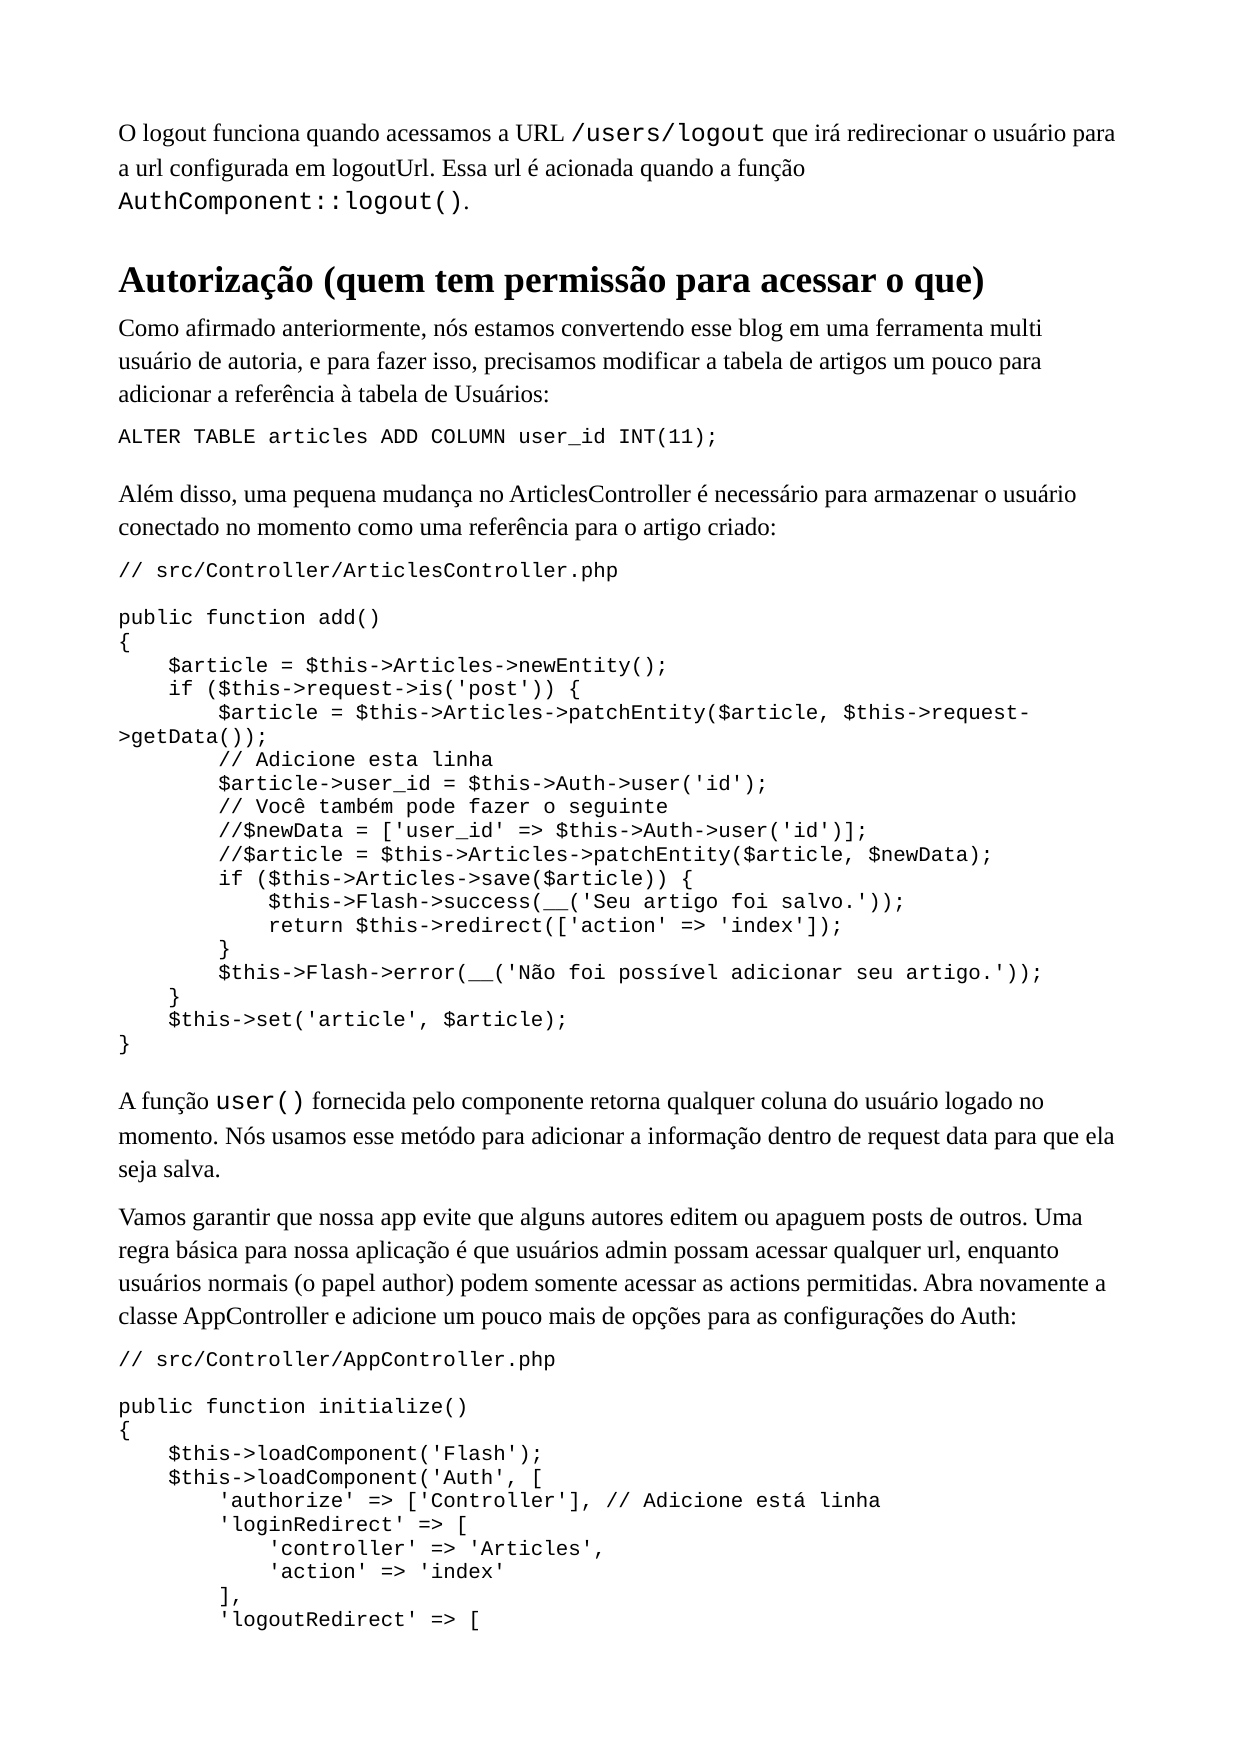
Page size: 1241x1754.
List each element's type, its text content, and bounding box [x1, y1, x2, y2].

text { [118, 1419, 1122, 1443]
text $this->Flash->success(__('Seu artigo foi salvo.')); [118, 891, 1122, 915]
text $article = $this->Articles->newEntity(); [118, 655, 1122, 678]
text ALTER TABLE articles ADD COLUMN user_id INT(11); [118, 426, 1122, 450]
text 'authorize' => ['Controller'], // Adicione está linha [118, 1490, 1122, 1514]
text public function initialize() [118, 1396, 1122, 1419]
text ], [118, 1585, 1122, 1609]
text Vamos garantir que nossa app evite que alguns autores editem ou apaguem posts de outros. Uma regra básica para nossa aplicação é que usuários admin possam acessar qualquer url, enquanto usuários normais (o papel author) podem somente acessar as actions permitidas. Abra novamente a classe AppController e adicione um pouco mais de opções para as configurações do Auth: [118, 1202, 1122, 1330]
text } [118, 986, 1122, 1009]
text // Você também pode fazer o seguinte [118, 797, 1122, 820]
subtitle Autorização (quem tem permissão para acessar o que) [118, 257, 1122, 300]
text O logout funciona quando acessamos a URL /users/logout que irá redirecionar o usuário para a url configurada em logoutUrl. Essa url é acionada quando a função AuthComponent::logout(). [118, 118, 1122, 217]
text // src/Controller/AppController.php [118, 1348, 1122, 1372]
text $this->loadComponent('Auth', [ [118, 1467, 1122, 1490]
text Além disso, uma pequena mudança no ArticlesController é necessário para armazenar o usuário conectado no momento como uma referência para o artigo criado: [118, 479, 1122, 541]
text A função user() fornecida pelo componente retorna qualquer coluna do usuário logado no momento. Nós usamos esse metódo para adicionar a informação dentro de request data para que ela seja salva. [118, 1086, 1122, 1183]
text $article->user_id = $this->Auth->user('id'); [118, 773, 1122, 797]
text $this->Flash->error(__('Não foi possível adicionar seu artigo.')); [118, 962, 1122, 986]
text 'loginRedirect' => [ [118, 1514, 1122, 1538]
text //$article = $this->Articles->patchEntity($article, $newData); [118, 844, 1122, 867]
text //$newData = ['user_id' => $this->Auth->user('id')]; [118, 820, 1122, 844]
text } [118, 938, 1122, 962]
text $article = $this->Articles->patchEntity($article, $this->request->getData()); [118, 702, 1122, 749]
text Como afirmado anteriormente, nós estamos convertendo esse blog em uma ferramenta multi usuário de autoria, e para fazer isso, precisamos modificar a tabela de artigos um pouco para adicionar a referência à tabela de Usuários: [118, 313, 1122, 407]
text public function add() [118, 607, 1122, 631]
text { [118, 631, 1122, 655]
text // src/Controller/ArticlesController.php [118, 560, 1122, 584]
text return $this->redirect(['action' => 'index']); [118, 915, 1122, 938]
text 'action' => 'index' [118, 1561, 1122, 1585]
text 'controller' => 'Articles', [118, 1538, 1122, 1561]
text } [118, 1033, 1122, 1057]
text if ($this->request->is('post')) { [118, 678, 1122, 702]
text $this->loadComponent('Flash'); [118, 1443, 1122, 1467]
text 'logoutRedirect' => [ [118, 1609, 1122, 1632]
text // Adicione esta linha [118, 749, 1122, 773]
text $this->set('article', $article); [118, 1009, 1122, 1033]
text if ($this->Articles->save($article)) { [118, 867, 1122, 891]
